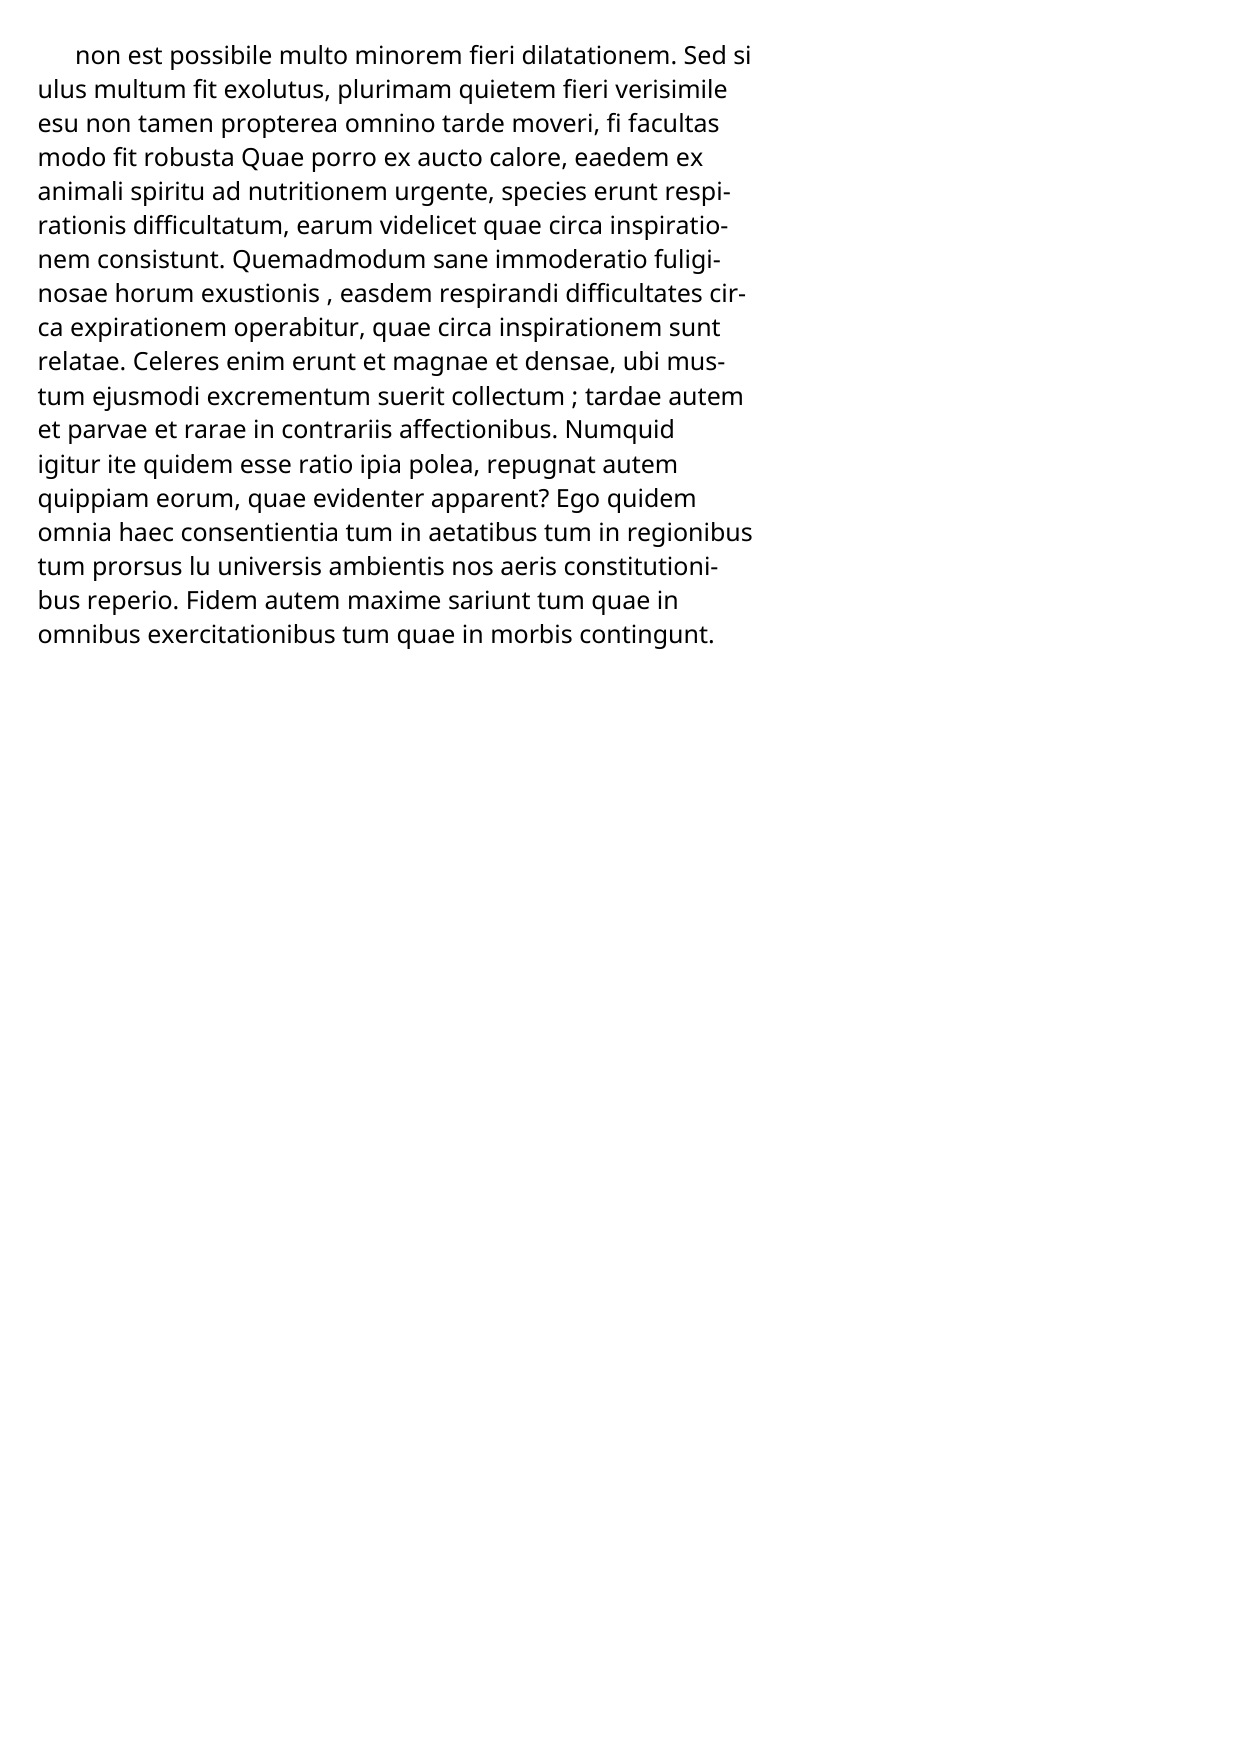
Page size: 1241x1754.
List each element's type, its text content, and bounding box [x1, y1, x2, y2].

text non est possibile multo minorem fieri dilatationem. Sed si ulus multum fit exolutus, plurimam quietem fieri verisimile esu non tamen propterea omnino tarde moveri, fi facultas modo fit robusta Quae porro ex aucto calore, eaedem ex animali spiritu ad nutritionem urgente, species erunt respi- rationis difficultatum, earum videlicet quae circa inspiratio- nem consistunt. Quemadmodum sane immoderatio fuligi- nosae horum exustionis , easdem respirandi difficultates cir- ca expirationem operabitur, quae circa inspirationem sunt relatae. Celeres enim erunt et magnae et densae, ubi mus- tum ejusmodi excrementum suerit collectum ; tardae autem et parvae et rarae in contrariis affectionibus. Numquid igitur ite quidem esse ratio ipia polea, repugnat autem quippiam eorum, quae evidenter apparent? Ego quidem omnia haec consentientia tum in aetatibus tum in regionibus tum prorsus lu universis ambientis nos aeris constitutioni- bus reperio. Fidem autem maxime sariunt tum quae in omnibus exercitationibus tum quae in morbis contingunt. [37, 37, 1203, 651]
